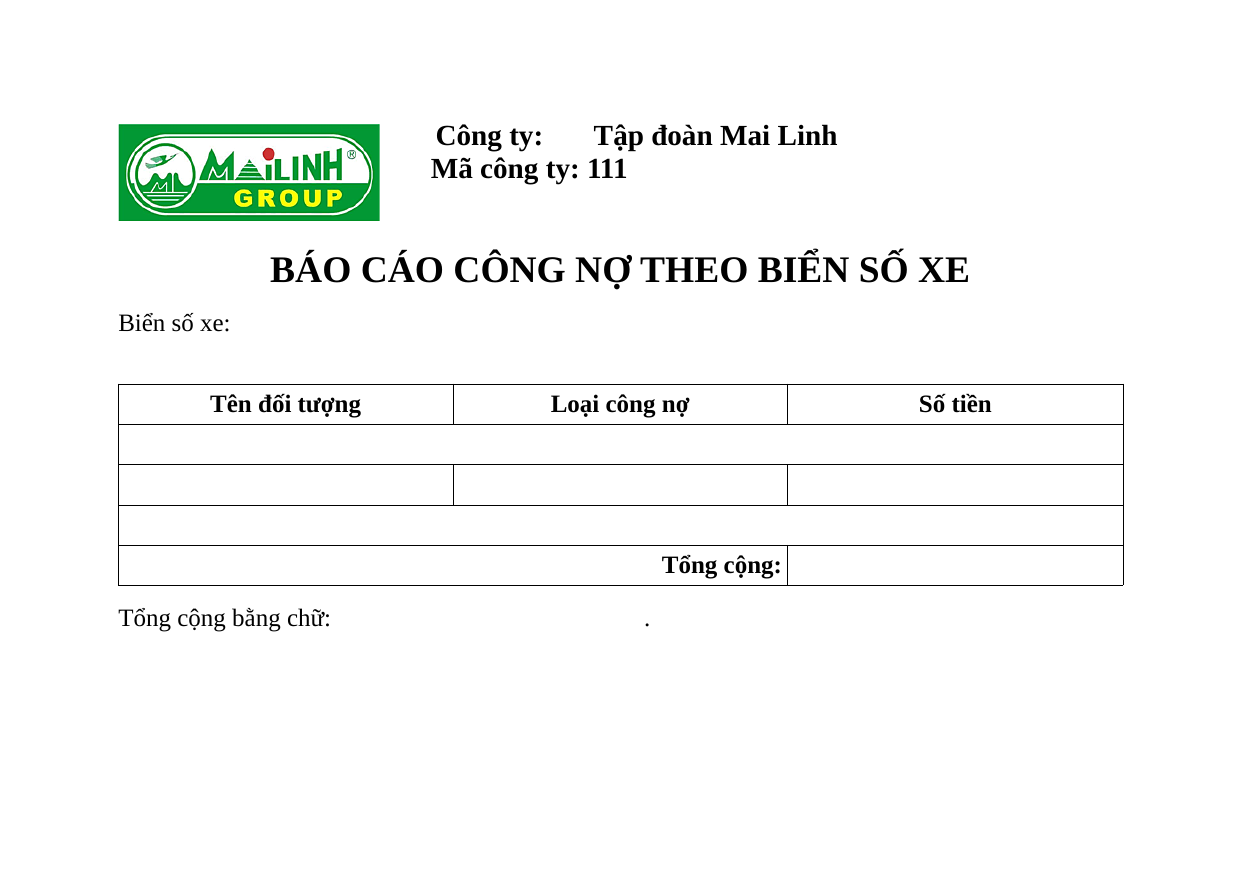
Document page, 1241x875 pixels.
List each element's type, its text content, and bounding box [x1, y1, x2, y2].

picture [118, 124, 380, 221]
table_cell <line['sotien']> [788, 465, 1123, 504]
table_header Loại công nợ [454, 385, 787, 424]
table_cell <line['loaicongno']> [454, 465, 787, 504]
table_header Tên đối tượng [119, 385, 453, 424]
table_cell Tổng cộng: [119, 546, 787, 585]
text Tổng cộng bằng chữ: <convert(get_tongtien())>. [118, 603, 1122, 632]
table_header Số tiền [788, 385, 1123, 424]
text Mã công ty: 111 [380, 152, 1122, 185]
text BÁO CÁO CÔNG NỢ THEO BIỂN SỐ XE [118, 247, 1122, 291]
text Công ty: Tập đoàn Mai Linh [118, 118, 1122, 152]
table_cell <get_tongtien()> [788, 546, 1123, 585]
table_cell </for> [119, 506, 1123, 545]
table_cell <for each="sequence,line in enumerate(get_line())"> [119, 425, 1123, 464]
text Biển số xe: <get_bien_so_xe()> [118, 308, 1122, 337]
table_cell <line['tendoituong']> [119, 465, 453, 504]
